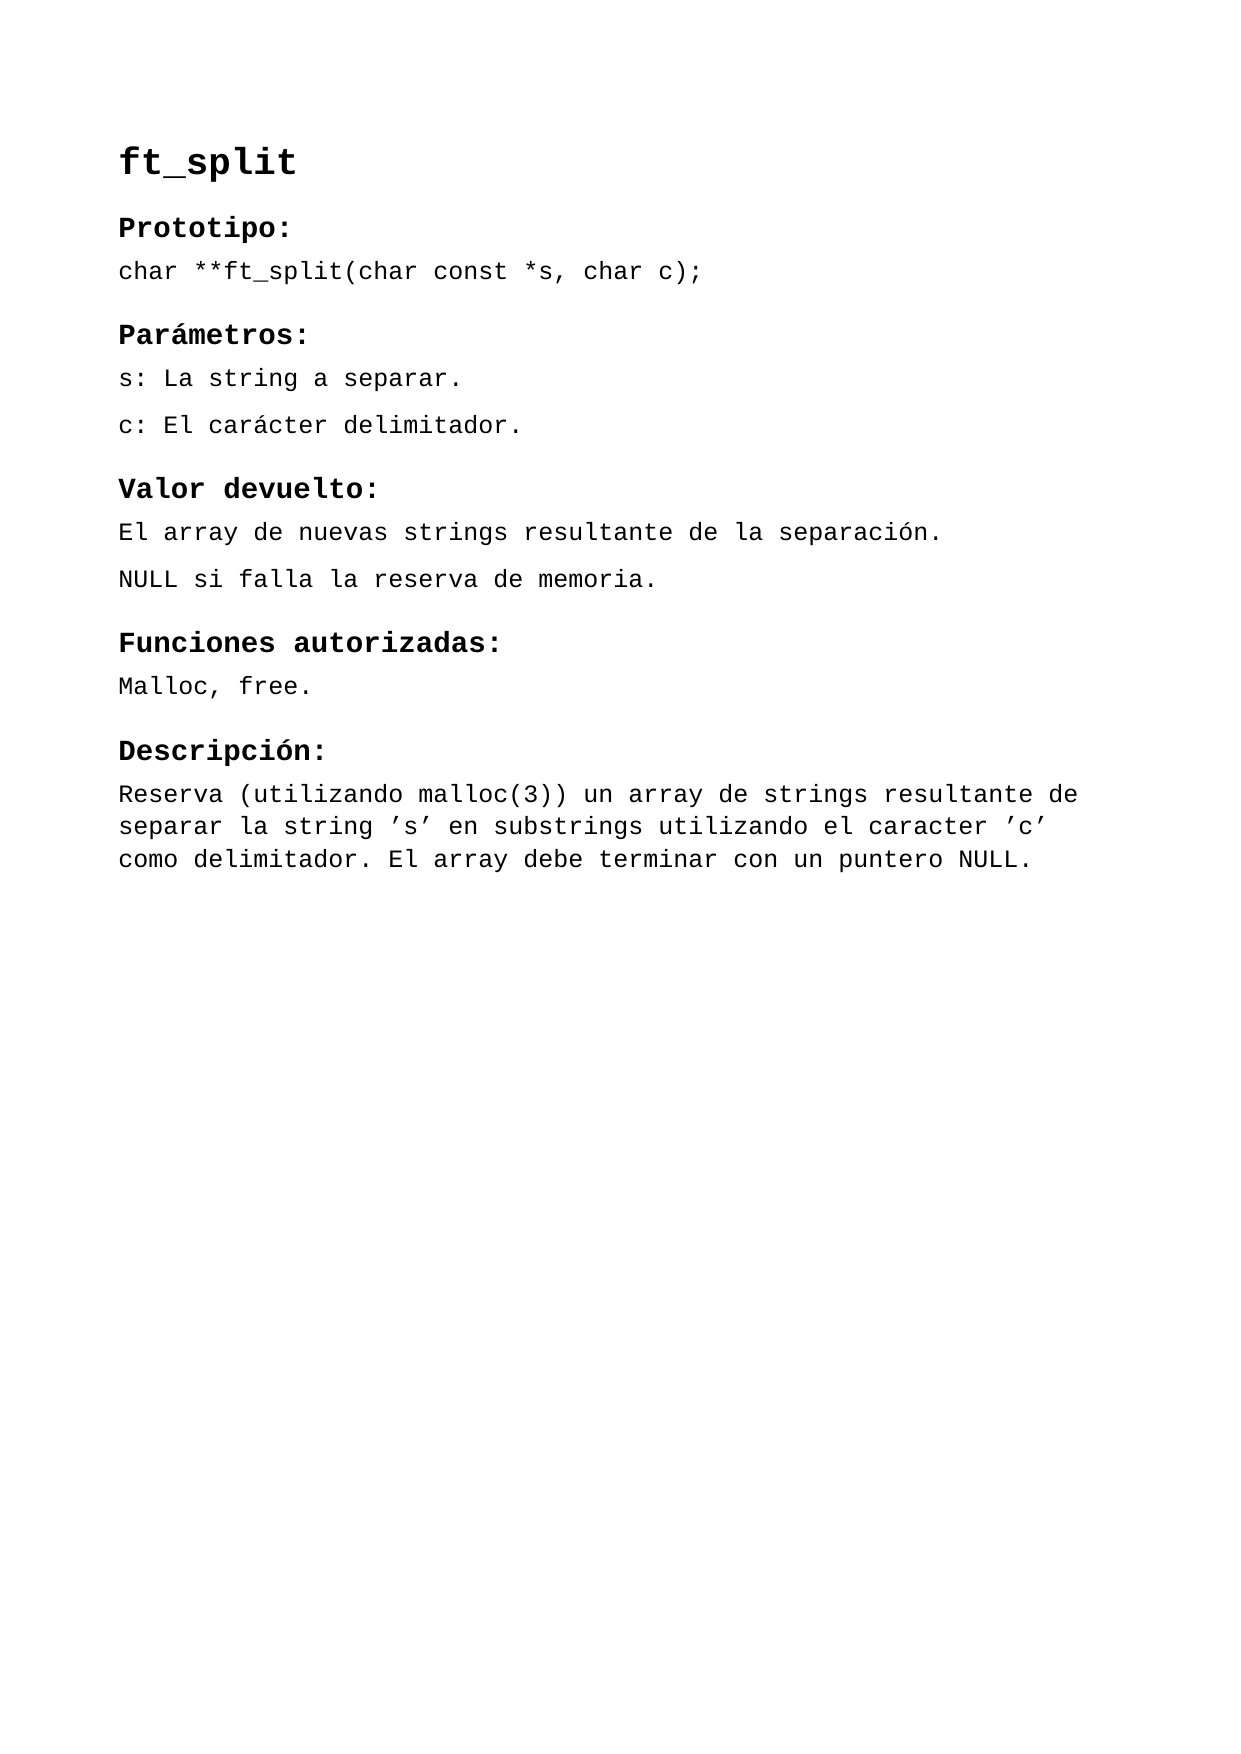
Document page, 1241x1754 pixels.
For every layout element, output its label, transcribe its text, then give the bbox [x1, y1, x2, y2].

subtitle Parámetros: [118, 320, 1122, 353]
text Reserva (utilizando malloc(3)) un array de strings resultante de separar la string ’s’ en substrings utilizando el caracter ’c’ como delimitador. El array debe terminar con un puntero NULL. [118, 781, 1122, 874]
subtitle ft_split [118, 143, 1122, 186]
subtitle Prototipo: [118, 213, 1122, 246]
text c: El carácter delimitador. [118, 412, 1122, 441]
text Malloc, free. [118, 674, 1122, 702]
text NULL si falla la reserva de memoria. [118, 567, 1122, 595]
subtitle Descripción: [118, 736, 1122, 769]
text s: La string a separar. [118, 365, 1122, 394]
text El array de nuevas strings resultante de la separación. [118, 520, 1122, 548]
subtitle Valor devuelto: [118, 474, 1122, 507]
text char **ft_split(char const *s, char c); [118, 258, 1122, 287]
subtitle Funciones autorizadas: [118, 628, 1122, 661]
